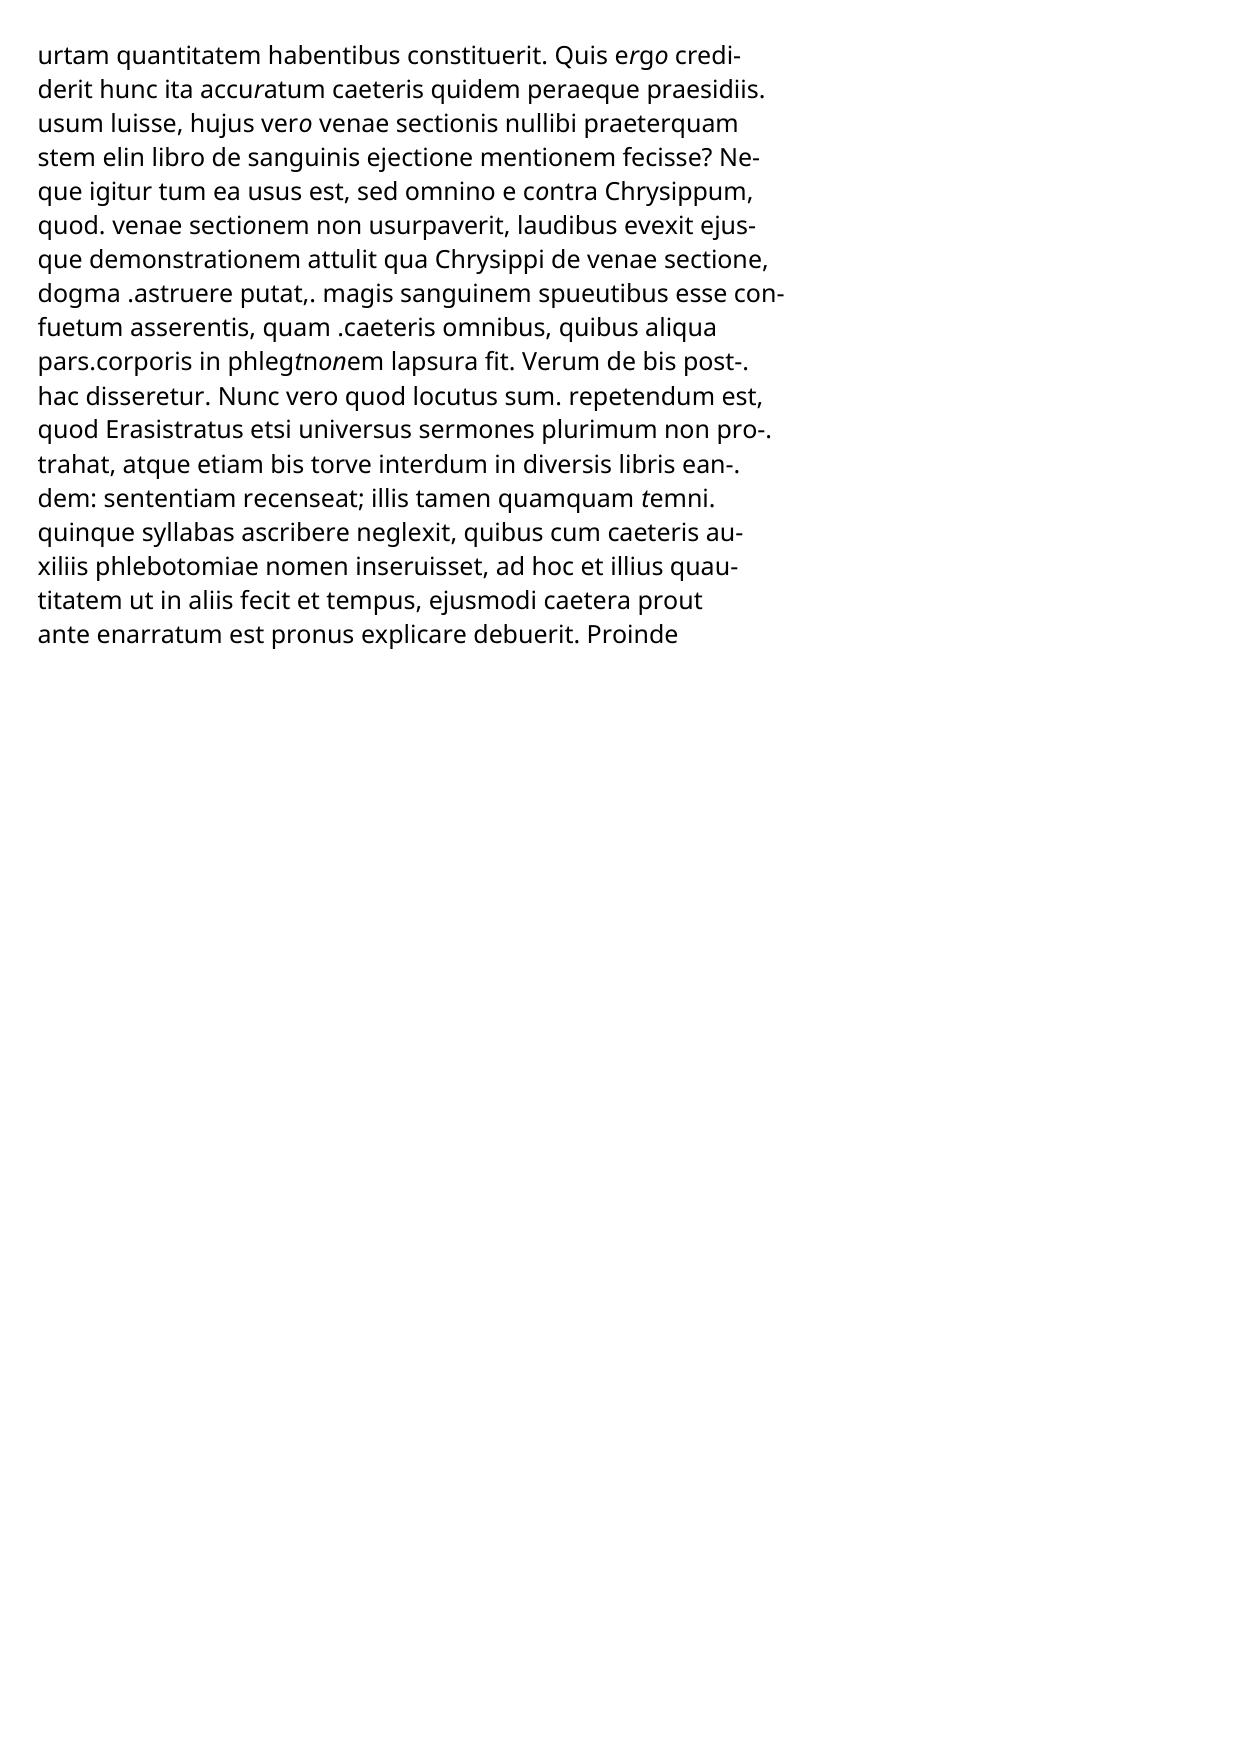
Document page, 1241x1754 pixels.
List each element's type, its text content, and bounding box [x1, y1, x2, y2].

text urtam quantitatem habentibus constituerit. Quis ergo credi- derit hunc ita accuratum caeteris quidem peraeque praesidiis. usum luisse, hujus vero venae sectionis nullibi praeterquam stem elin libro de sanguinis ejectione mentionem fecisse? Ne- que igitur tum ea usus est, sed omnino e contra Chrysippum, quod. venae sectionem non usurpaverit, laudibus evexit ejus- que demonstrationem attulit qua Chrysippi de venae sectione, dogma .astruere putat,. magis sanguinem spueutibus esse con- fuetum asserentis, quam .caeteris omnibus, quibus aliqua pars.corporis in phlegtnonem lapsura fit. Verum de bis post-. hac disseretur. Nunc vero quod locutus sum. repetendum est, quod Erasistratus etsi universus sermones plurimum non pro-. trahat, atque etiam bis torve interdum in diversis libris ean-. dem: sententiam recenseat; illis tamen quamquam temni. quinque syllabas ascribere neglexit, quibus cum caeteris au- xiliis phlebotomiae nomen inseruisset, ad hoc et illius quau- titatem ut in aliis fecit et tempus, ejusmodi caetera prout ante enarratum est pronus explicare debuerit. Proinde [37, 37, 1203, 651]
